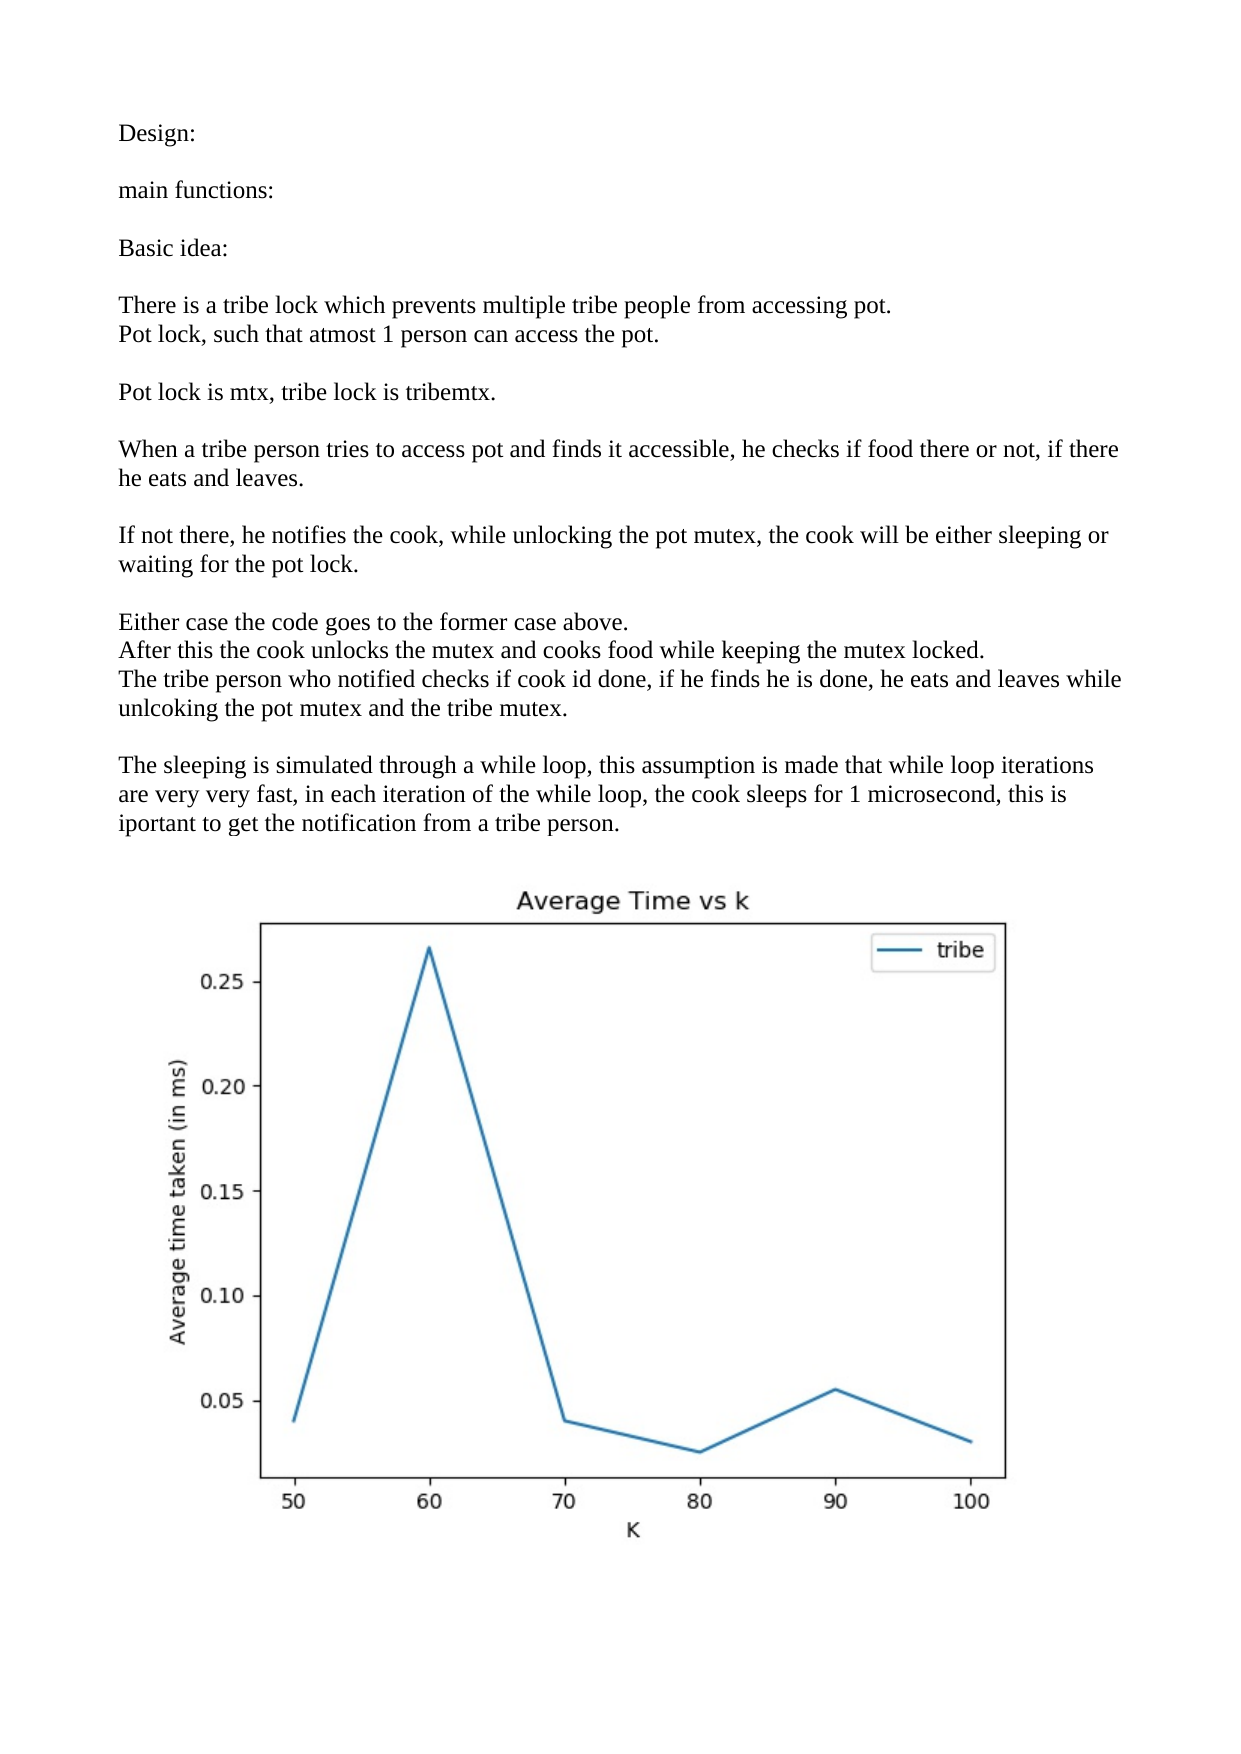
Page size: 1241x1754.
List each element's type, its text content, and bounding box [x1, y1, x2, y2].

text After this the cook unlocks the mutex and cooks food while keeping the mutex locked. [118, 636, 1122, 664]
text Pot lock, such that atmost 1 person can access the pot. [118, 319, 1122, 348]
text When a tribe person tries to access pot and finds it accessible, he checks if food there or not, if there he eats and leaves. [118, 434, 1122, 492]
picture [140, 836, 1100, 1557]
text There is a tribe lock which prevents multiple tribe people from accessing pot. [118, 291, 1122, 319]
text main functions: [118, 176, 1122, 204]
text Basic idea: [118, 233, 1122, 262]
text If not there, he notifies the cook, while unlocking the pot mutex, the cook will be either sleeping or waiting for the pot lock. [118, 521, 1122, 578]
text The tribe person who notified checks if cook id done, if he finds he is done, he eats and leaves while unlcoking the pot mutex and the tribe mutex. [118, 664, 1122, 722]
text Pot lock is mtx, tribe lock is tribemtx. [118, 377, 1122, 406]
text Design: [118, 118, 1122, 147]
text Either case the code goes to the former case above. [118, 607, 1122, 636]
text The sleeping is simulated through a while loop, this assumption is made that while loop iterations are very very fast, in each iteration of the while loop, the cook sleeps for 1 microsecond, this is iportant to get the notification from a tribe person. [118, 751, 1122, 837]
